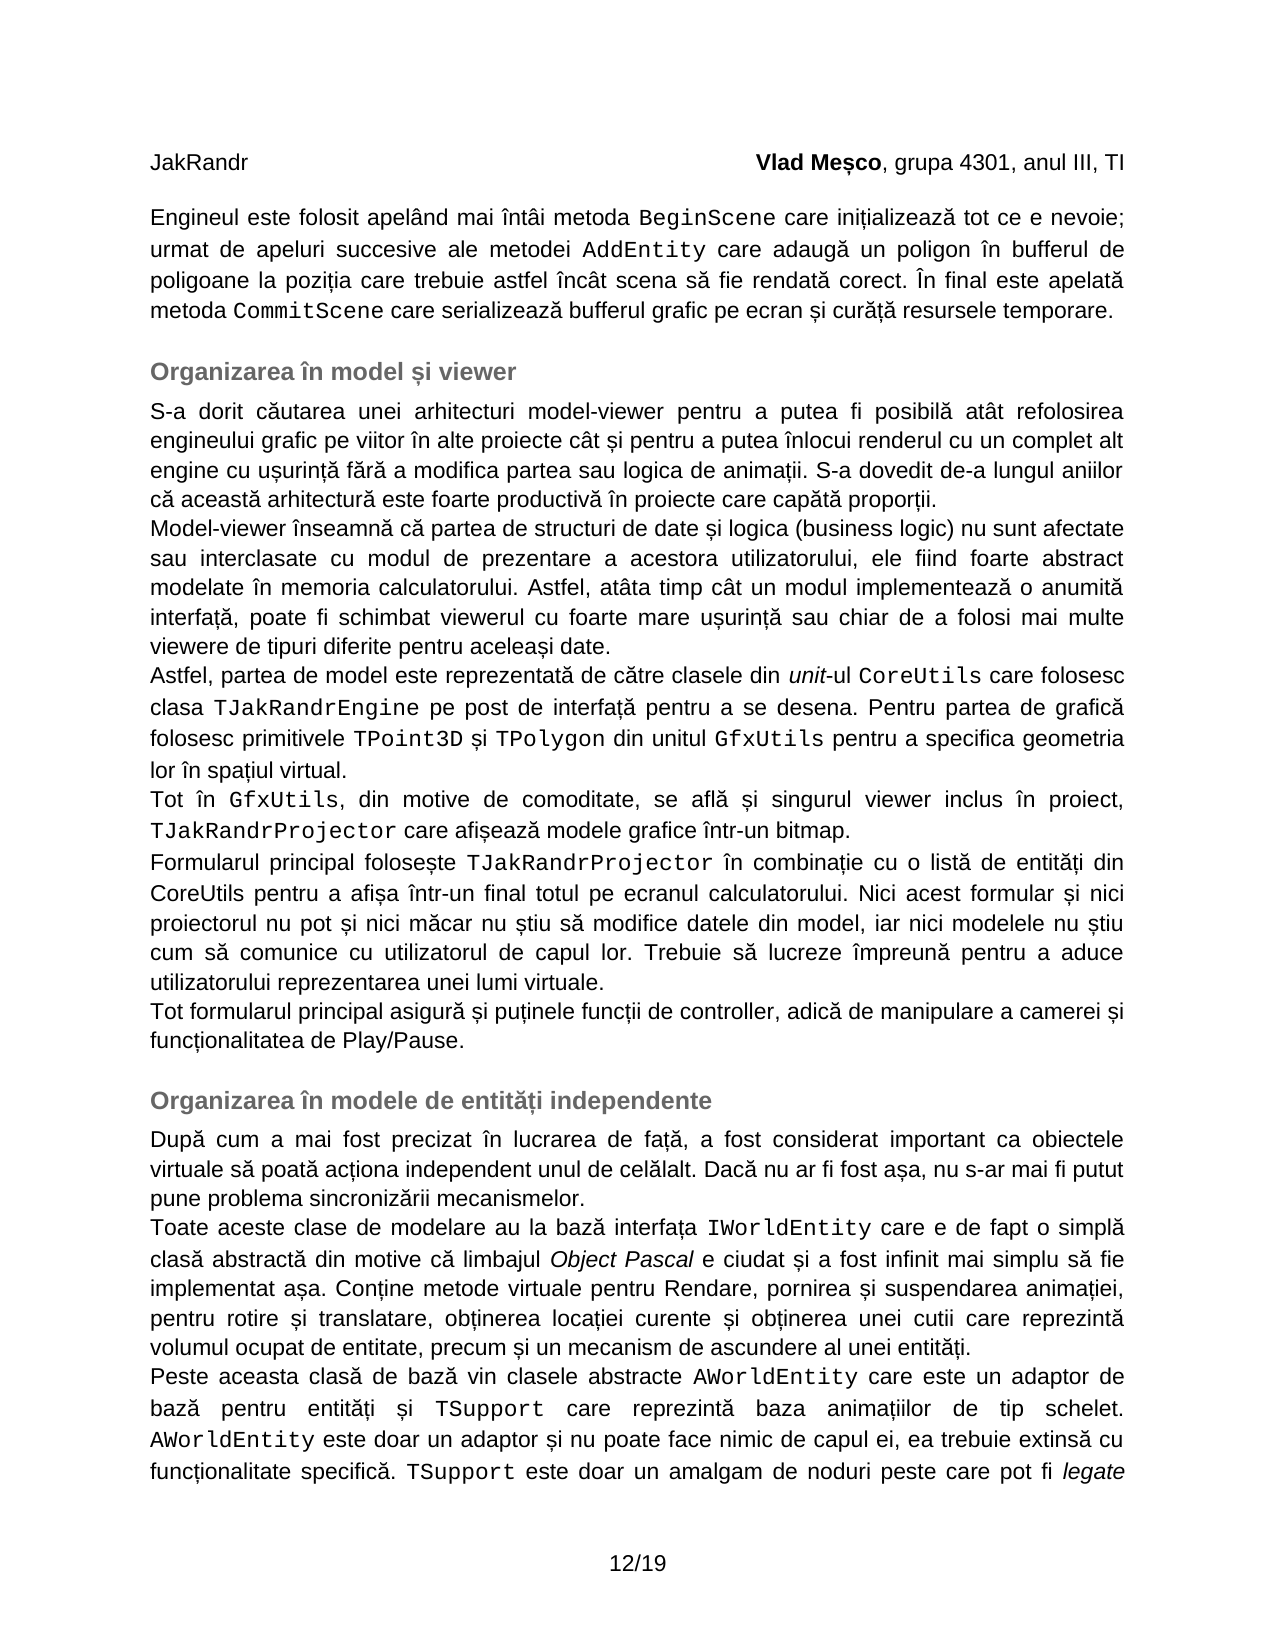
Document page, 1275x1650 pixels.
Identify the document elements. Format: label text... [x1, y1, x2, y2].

text După cum a mai fost precizat în lucrarea de față, a fost considerat important ca obiectele virtuale să poată acționa independent unul de celălalt. Dacă nu ar fi fost așa, nu s-ar mai fi putut pune problema sincronizării mecanismelor. [150, 1127, 1125, 1211]
text Astfel, partea de model este reprezentată de către clasele din unit-ul CoreUtils care folosesc clasa TJakRandrEngine pe post de interfață pentru a se desena. Pentru partea de grafică folosesc primitivele TPoint3D și TPolygon din unitul GfxUtils pentru a specifica geometria lor în spațiul virtual. [150, 663, 1125, 783]
text Engineul este folosit apelând mai întâi metoda BeginScene care inițializează tot ce e nevoie; urmat de apeluri succesive ale metodei AddEntity care adaugă un poligon în bufferul de poligoane la poziția care trebuie astfel încât scena să fie rendată corect. În final este apelată metoda CommitScene care serializează bufferul grafic pe ecran și curăță resursele temporare. [150, 205, 1125, 325]
text Model-viewer înseamnă că partea de structuri de date și logica (business logic) nu sunt afectate sau interclasate cu modul de prezentare a acestora utilizatorului, ele fiind foarte abstract modelate în memoria calculatorului. Astfel, atâta timp cât un modul implementează o anumită interfață, poate fi schimbat viewerul cu foarte mare ușurință sau chiar de a folosi mai multe viewere de tipuri diferite pentru aceleași date. [150, 516, 1125, 659]
text Formularul principal folosește TJakRandrProjector în combinație cu o listă de entități din CoreUtils pentru a afișa într-un final totul pe ecranul calculatorului. Nici acest formular și nici proiectorul nu pot și nici măcar nu știu să modifice datele din model, iar nici modelele nu știu cum să comunice cu utilizatorul de capul lor. Trebuie să lucreze împreună pentru a aduce utilizatorului reprezentarea unei lumi virtuale. [150, 850, 1125, 995]
text S-a dorit căutarea unei arhitecturi model-viewer pentru a putea fi posibilă atât refolosirea engineului grafic pe viitor în alte proiecte cât și pentru a putea înlocui renderul cu un complet alt engine cu ușurință fără a modifica partea sau logica de animații. S-a dovedit de-a lungul aniilor că această arhitectură este foarte productivă în proiecte care capătă proporții. [150, 399, 1125, 512]
text Peste aceasta clasă de bază vin clasele abstracte AWorldEntity care este un adaptor de bază pentru entități și TSupport care reprezintă baza animațiilor de tip schelet. AWorldEntity este doar un adaptor și nu poate face nimic de capul ei, ea trebuie extinsă cu funcționalitate specifică. TSupport este doar un amalgam de noduri peste care pot fi legate [150, 1364, 1125, 1486]
text Tot formularul principal asigură și puținele funcții de controller, adică de manipulare a camerei și funcționalitatea de Play/Pause. [150, 999, 1125, 1054]
subtitle Organizarea în model și viewer [150, 358, 1125, 386]
text Tot în GfxUtils, din motive de comoditate, se află și singurul viewer inclus în proiect, TJakRandrProjector care afișează modele grafice într-un bitmap. [150, 787, 1125, 846]
text Toate aceste clase de modelare au la bază interfața IWorldEntity care e de fapt o simplă clasă abstractă din motive că limbajul Object Pascal e ciudat și a fost infinit mai simplu să fie implementat așa. Conține metode virtuale pentru Rendare, pornirea și suspendarea animației, pentru rotire și translatare, obținerea locației curente și obținerea unei cutii care reprezintă volumul ocupat de entitate, precum și un mecanism de ascundere al unei entități. [150, 1215, 1125, 1360]
subtitle Organizarea în modele de entități independente [150, 1087, 1125, 1114]
